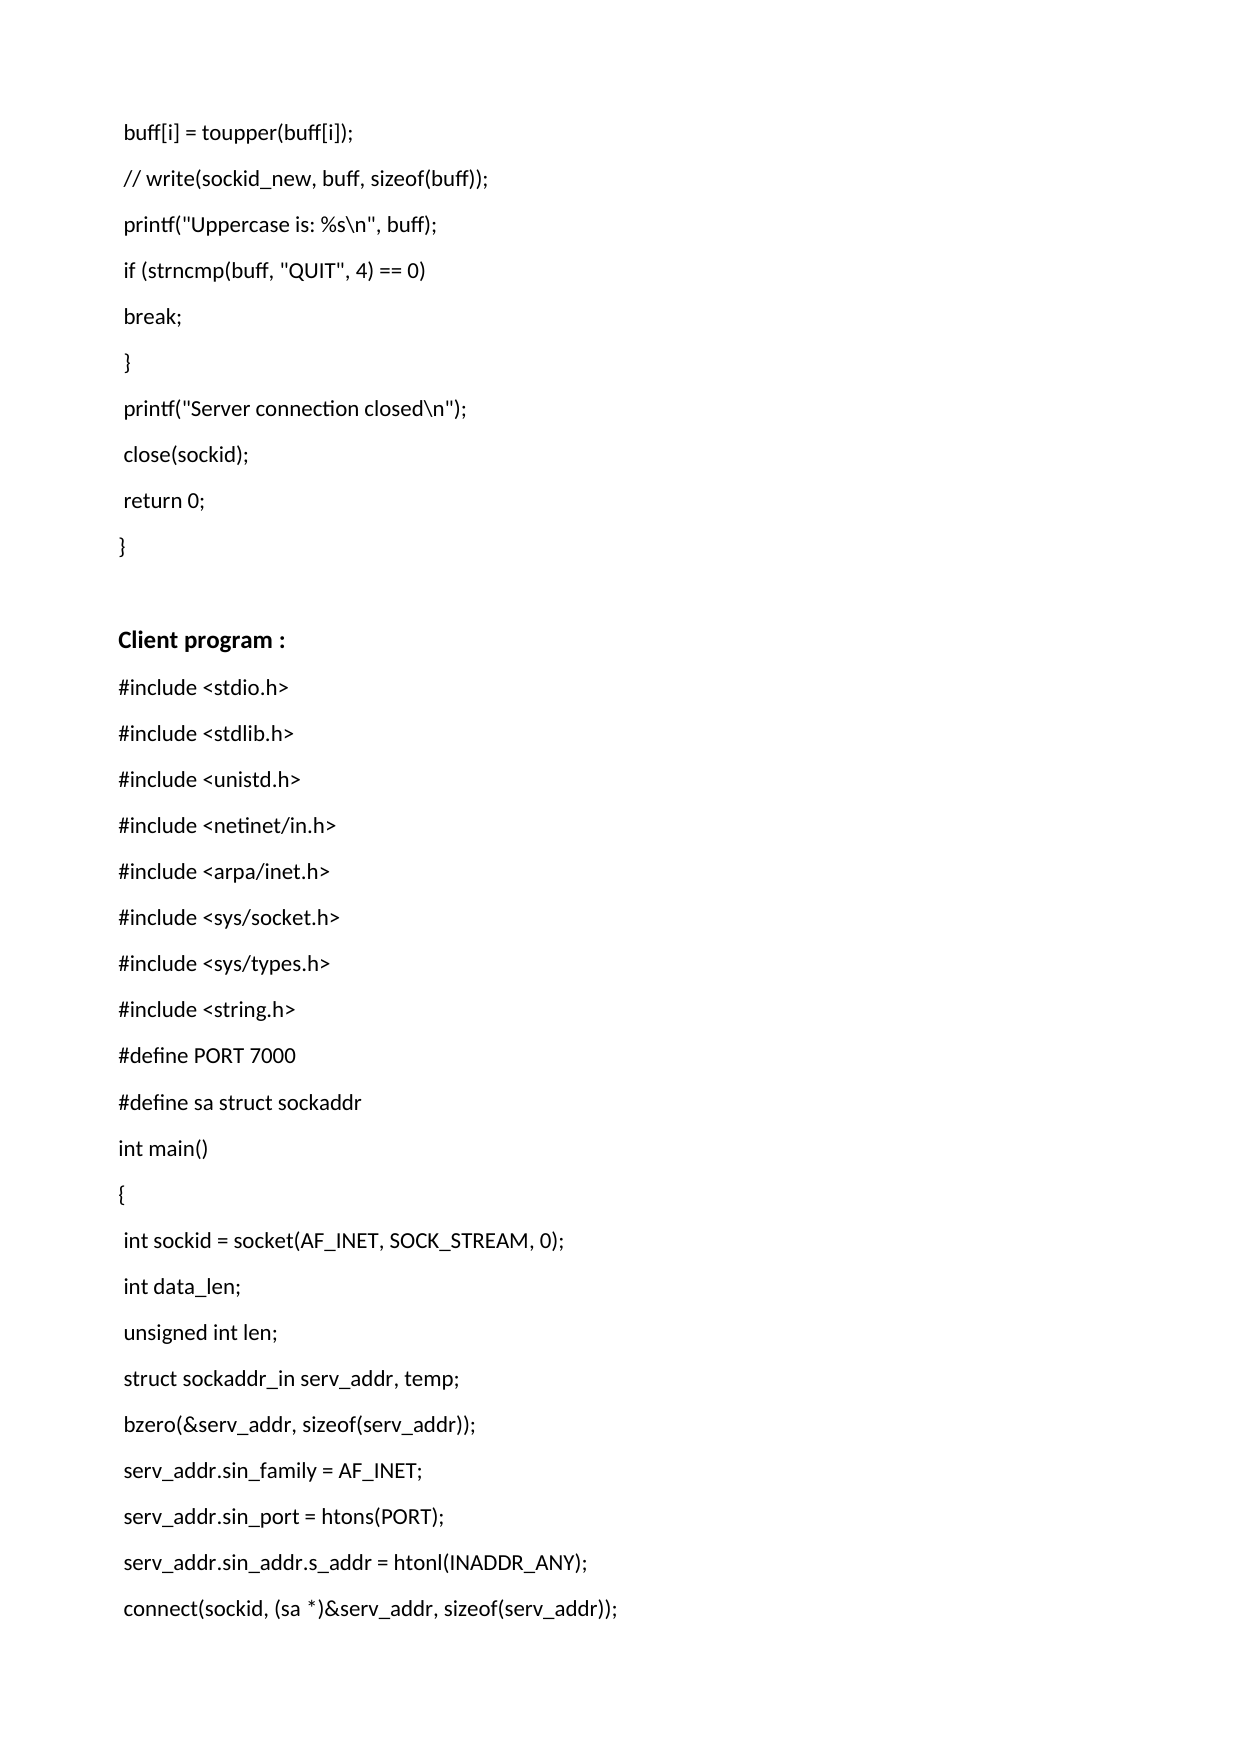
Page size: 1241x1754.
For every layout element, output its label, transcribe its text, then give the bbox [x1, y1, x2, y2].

text int main() [118, 1134, 1122, 1162]
text #include <stdio.h> [118, 673, 1122, 701]
text // write(sockid_new, buff, sizeof(buff)); [118, 164, 1122, 192]
text connect(sockid, (sa *)&serv_addr, sizeof(serv_addr)); [118, 1594, 1122, 1622]
text #include <string.h> [118, 996, 1122, 1023]
text Client program : [118, 624, 1122, 655]
text buff[i] = toupper(buff[i]); [118, 118, 1122, 146]
text struct sockaddr_in serv_addr, temp; [118, 1364, 1122, 1392]
text #include <sys/types.h> [118, 949, 1122, 977]
text return 0; [118, 486, 1122, 514]
text } [118, 532, 1122, 561]
text #include <stdlib.h> [118, 719, 1122, 747]
text printf("Uppercase is: %s\n", buff); [118, 210, 1122, 238]
text #define PORT 7000 [118, 1042, 1122, 1069]
text #include <netinet/in.h> [118, 811, 1122, 839]
text serv_addr.sin_port = htons(PORT); [118, 1502, 1122, 1530]
text #include <unistd.h> [118, 765, 1122, 793]
text close(sockid); [118, 440, 1122, 468]
text serv_addr.sin_family = AF_INET; [118, 1456, 1122, 1484]
text #include <arpa/inet.h> [118, 857, 1122, 885]
text printf("Server connection closed\n"); [118, 394, 1122, 422]
text if (strncmp(buff, "QUIT", 4) == 0) [118, 256, 1122, 284]
text bzero(&serv_addr, sizeof(serv_addr)); [118, 1410, 1122, 1438]
text int data_len; [118, 1272, 1122, 1300]
text unsigned int len; [118, 1318, 1122, 1346]
text int sockid = socket(AF_INET, SOCK_STREAM, 0); [118, 1226, 1122, 1254]
text } [118, 348, 1122, 376]
text #include <sys/socket.h> [118, 903, 1122, 931]
text break; [118, 302, 1122, 330]
text serv_addr.sin_addr.s_addr = htonl(INADDR_ANY); [118, 1548, 1122, 1576]
text { [118, 1180, 1122, 1208]
text #define sa struct sockaddr [118, 1088, 1122, 1116]
